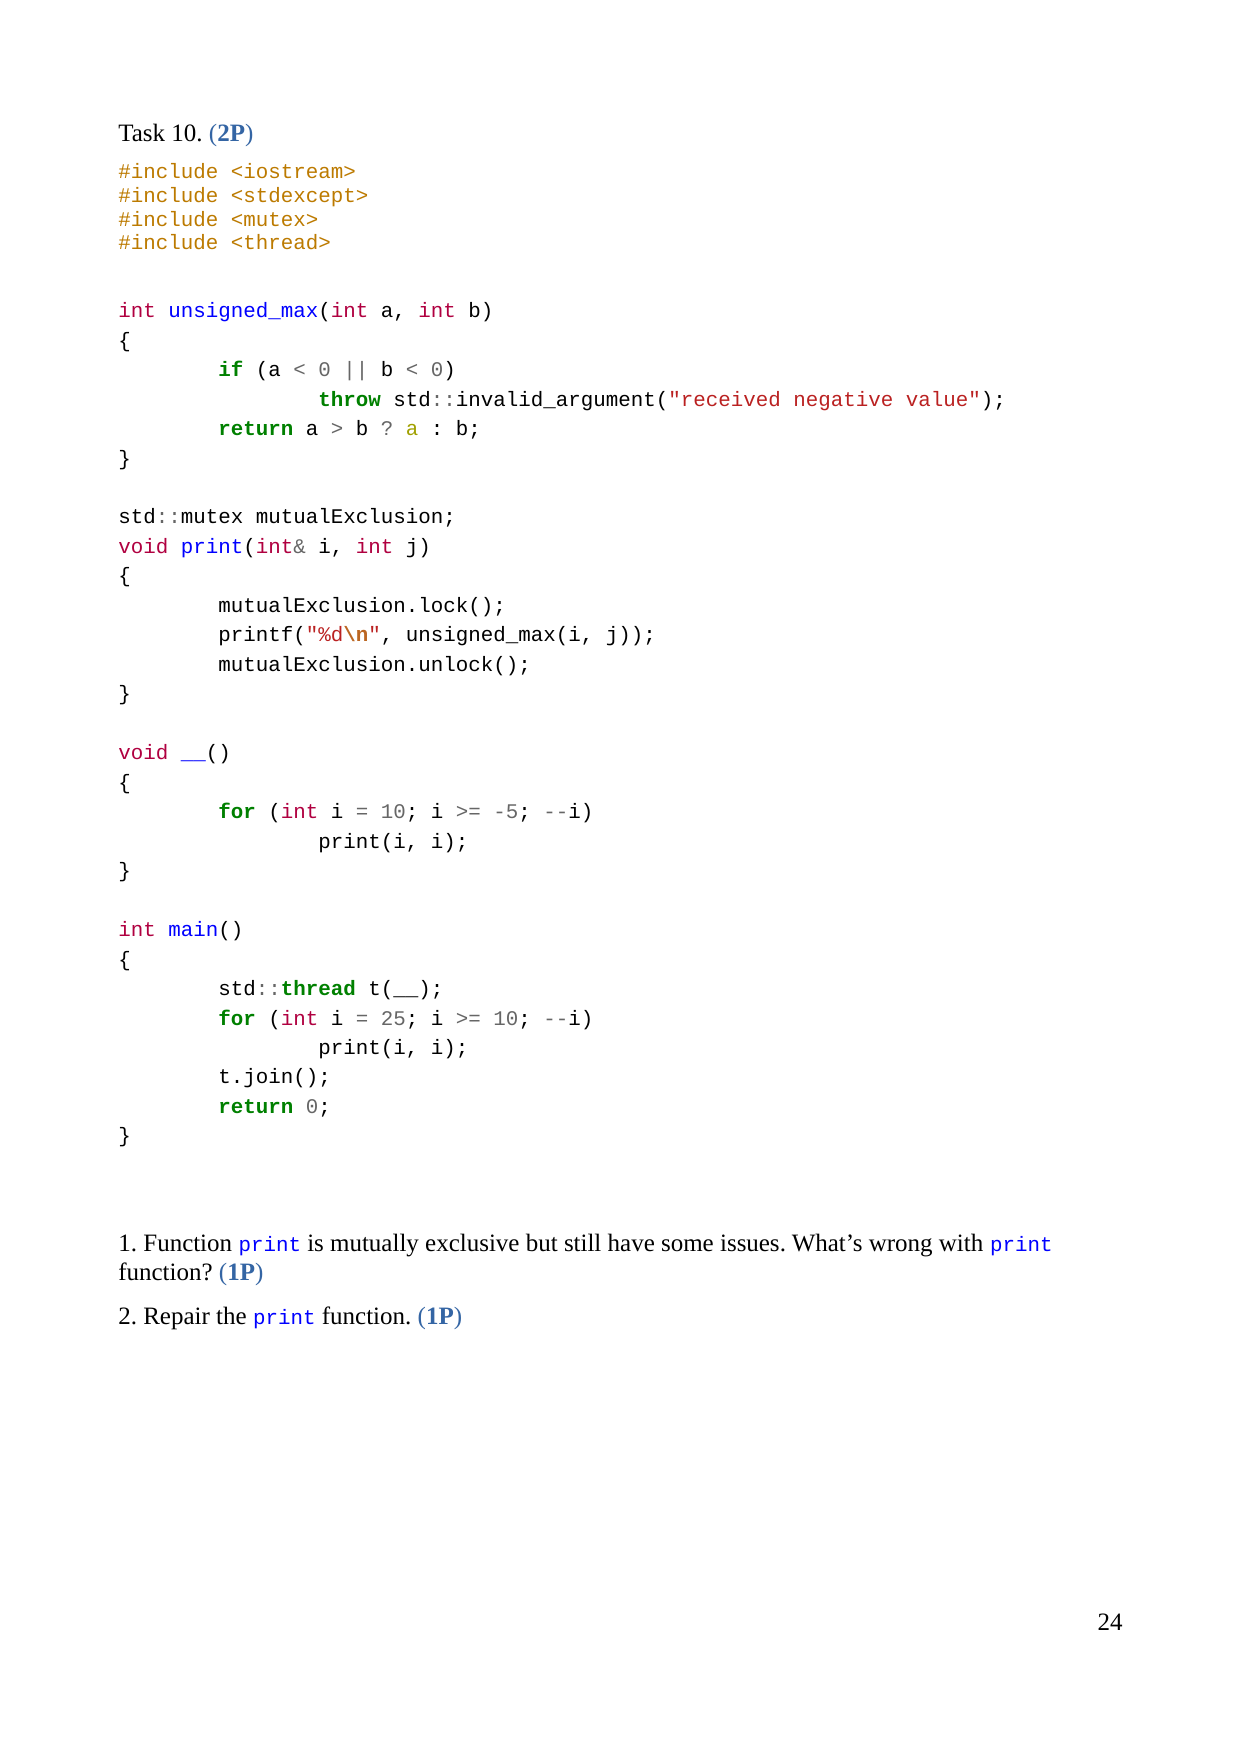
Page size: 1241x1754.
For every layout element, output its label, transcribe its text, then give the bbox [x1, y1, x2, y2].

text throw std::invalid_argument("received negative value"); [118, 388, 1122, 412]
text return 0; [118, 1096, 1122, 1120]
text mutualExclusion.unlock(); [118, 654, 1122, 677]
text printf("%d\n", unsigned_max(i, j)); [118, 624, 1122, 648]
text } [118, 447, 1122, 471]
text t.join(); [118, 1067, 1122, 1090]
text void print(int& i, int j) [118, 536, 1122, 559]
text 2. Repair the print function. (1P) [118, 1301, 1122, 1330]
text std::mutex mutualExclusion; [118, 506, 1122, 530]
text int unsigned_max(int a, int b) [118, 271, 1122, 324]
text print(i, i); [118, 831, 1122, 854]
text int main() [118, 919, 1122, 943]
text Task 10. (2P) [118, 118, 1122, 147]
text return a > b ? a : b; [118, 418, 1122, 442]
text for (int i = 25; i >= 10; --i) [118, 1008, 1122, 1031]
text std::thread t(__); [118, 978, 1122, 1002]
text mutualExclusion.lock(); [118, 595, 1122, 618]
text #include <iostream> #include <stdexcept> #include <mutex> #include <thread> [118, 161, 1122, 256]
text { [118, 772, 1122, 795]
text { [118, 329, 1122, 353]
text } [118, 860, 1122, 884]
text } [118, 683, 1122, 707]
text for (int i = 10; i >= -5; --i) [118, 801, 1122, 825]
text if (a < 0 || b < 0) [118, 359, 1122, 383]
text print(i, i); [118, 1037, 1122, 1061]
text { [118, 949, 1122, 972]
text } [118, 1126, 1122, 1149]
text 1. Function print is mutually exclusive but still have some issues. What’s wrong with print function? (1P) [118, 1228, 1122, 1286]
text { [118, 565, 1122, 589]
text void __() [118, 742, 1122, 766]
